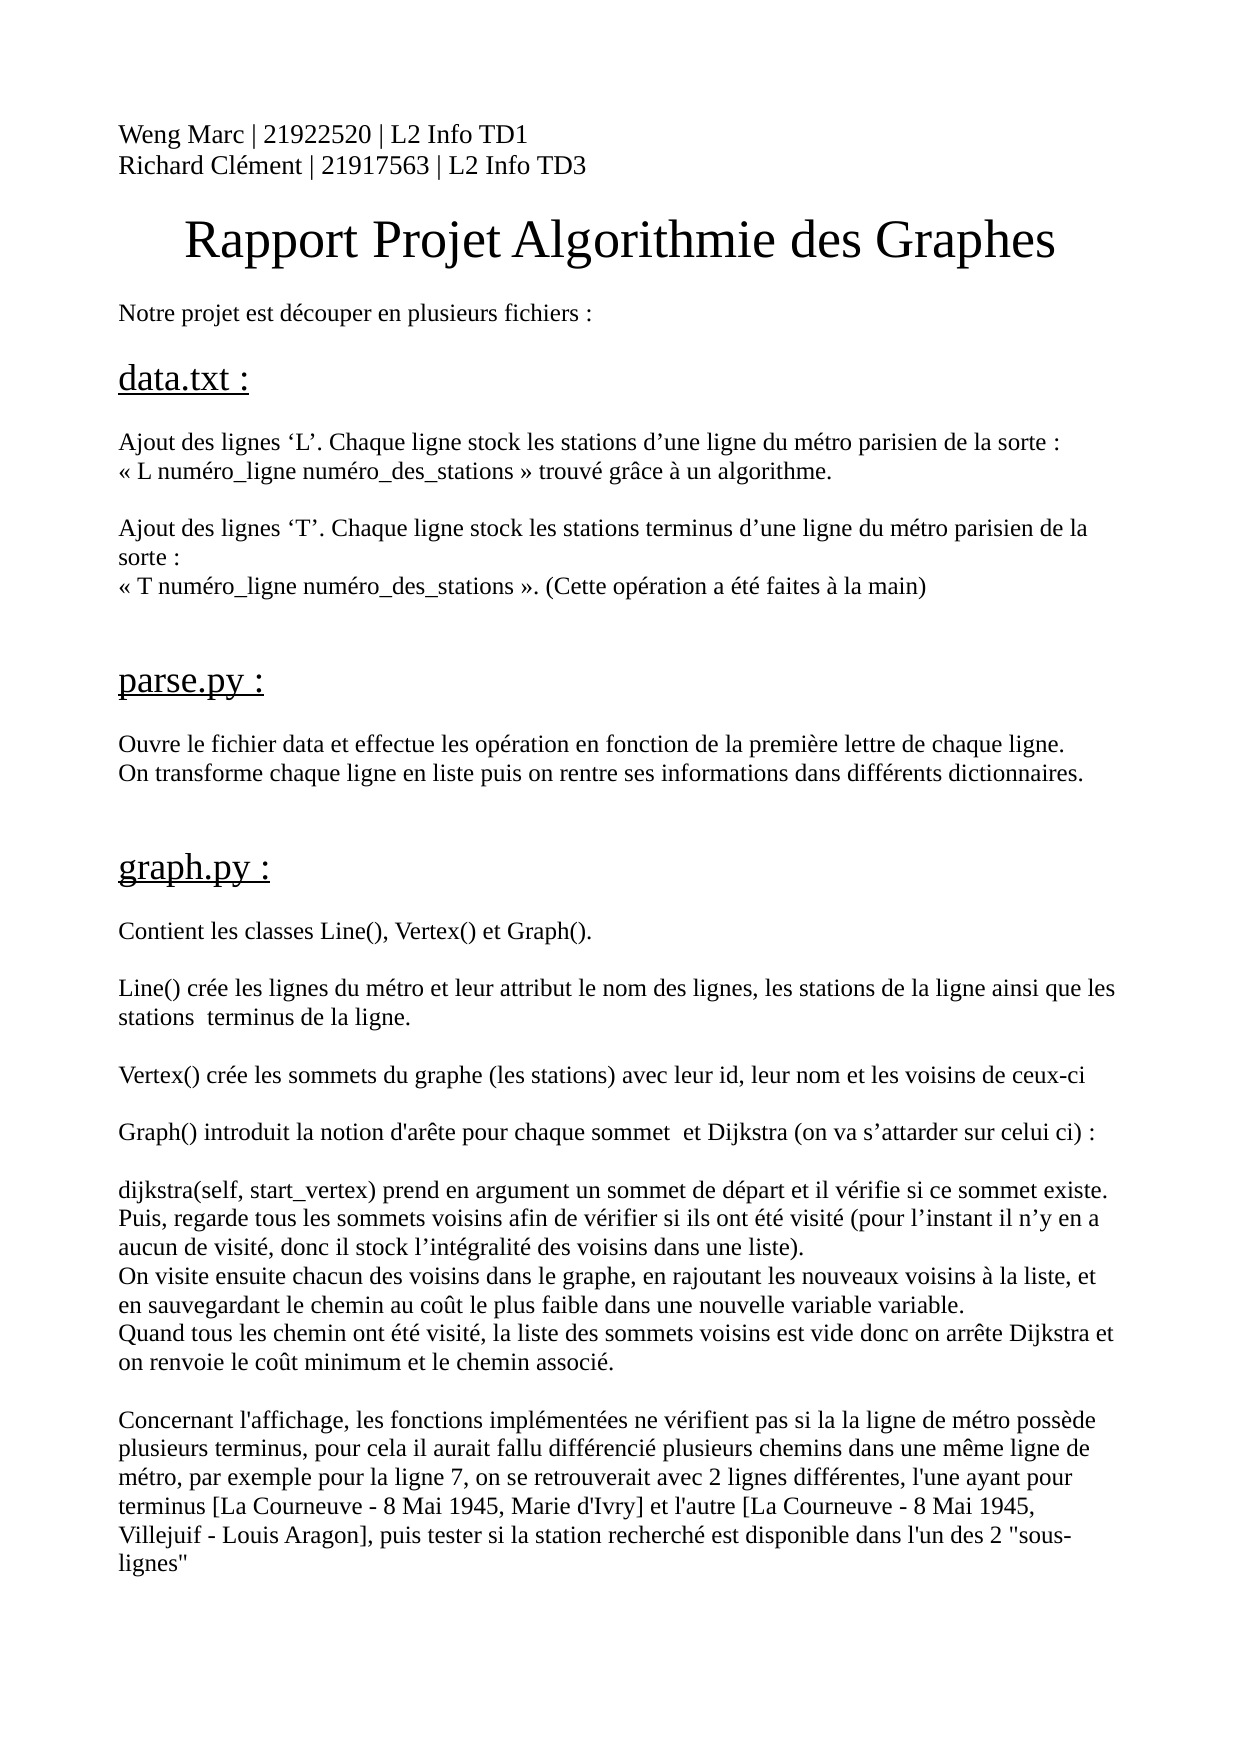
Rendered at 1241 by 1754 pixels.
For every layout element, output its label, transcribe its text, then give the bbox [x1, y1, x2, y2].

text Rapport Projet Algorithmie des Graphes [118, 207, 1122, 269]
text Line() crée les lignes du métro et leur attribut le nom des lignes, les stations de la ligne ainsi que les stations terminus de la ligne. [118, 973, 1122, 1031]
text Ajout des lignes ‘L’. Chaque ligne stock les stations d’une ligne du métro parisien de la sorte : [118, 427, 1122, 456]
text parse.py : [118, 657, 1122, 700]
text data.txt : [118, 355, 1122, 398]
text Vertex() crée les sommets du graphe (les stations) avec leur id, leur nom et les voisins de ceux-ci [118, 1060, 1122, 1088]
text « L numéro_ligne numéro_des_stations » trouvé grâce à un algorithme. [118, 456, 1122, 485]
text Richard Clément | 21917563 | L2 Info TD3 [118, 149, 1122, 180]
text On visite ensuite chacun des voisins dans le graphe, en rajoutant les nouveaux voisins à la liste, et en sauvegardant le chemin au coût le plus faible dans une nouvelle variable variable. [118, 1261, 1122, 1318]
text Graph() introduit la notion d'arête pour chaque sommet et Dijkstra (on va s’attarder sur celui ci) : [118, 1117, 1122, 1146]
text « T numéro_ligne numéro_des_stations ». (Cette opération a été faites à la main) [118, 571, 1122, 600]
text Weng Marc | 21922520 | L2 Info TD1 [118, 118, 1122, 149]
text Concernant l'affichage, les fonctions implémentées ne vérifient pas si la la ligne de métro possède plusieurs terminus, pour cela il aurait fallu différencié plusieurs chemins dans une même ligne de métro, par exemple pour la ligne 7, on se retrouverait avec 2 lignes différentes, l'une ayant pour terminus [La Courneuve - 8 Mai 1945, Marie d'Ivry] et l'autre [La Courneuve - 8 Mai 1945, Villejuif - Louis Aragon], puis tester si la station recherché est disponible dans l'un des 2 "sous-lignes" [118, 1405, 1122, 1577]
text On transforme chaque ligne en liste puis on rentre ses informations dans différents dictionnaires. [118, 758, 1122, 787]
text graph.py : [118, 844, 1122, 887]
text Notre projet est découper en plusieurs fichiers : [118, 298, 1122, 327]
text dijkstra(self, start_vertex) prend en argument un sommet de départ et il vérifie si ce sommet existe. Puis, regarde tous les sommets voisins afin de vérifier si ils ont été visité (pour l’instant il n’y en a aucun de visité, donc il stock l’intégralité des voisins dans une liste). [118, 1175, 1122, 1261]
text Ouvre le fichier data et effectue les opération en fonction de la première lettre de chaque ligne. [118, 729, 1122, 758]
text Contient les classes Line(), Vertex() et Graph(). [118, 916, 1122, 945]
text Quand tous les chemin ont été visité, la liste des sommets voisins est vide donc on arrête Dijkstra et on renvoie le coût minimum et le chemin associé. [118, 1318, 1122, 1376]
text Ajout des lignes ‘T’. Chaque ligne stock les stations terminus d’une ligne du métro parisien de la sorte : [118, 513, 1122, 571]
